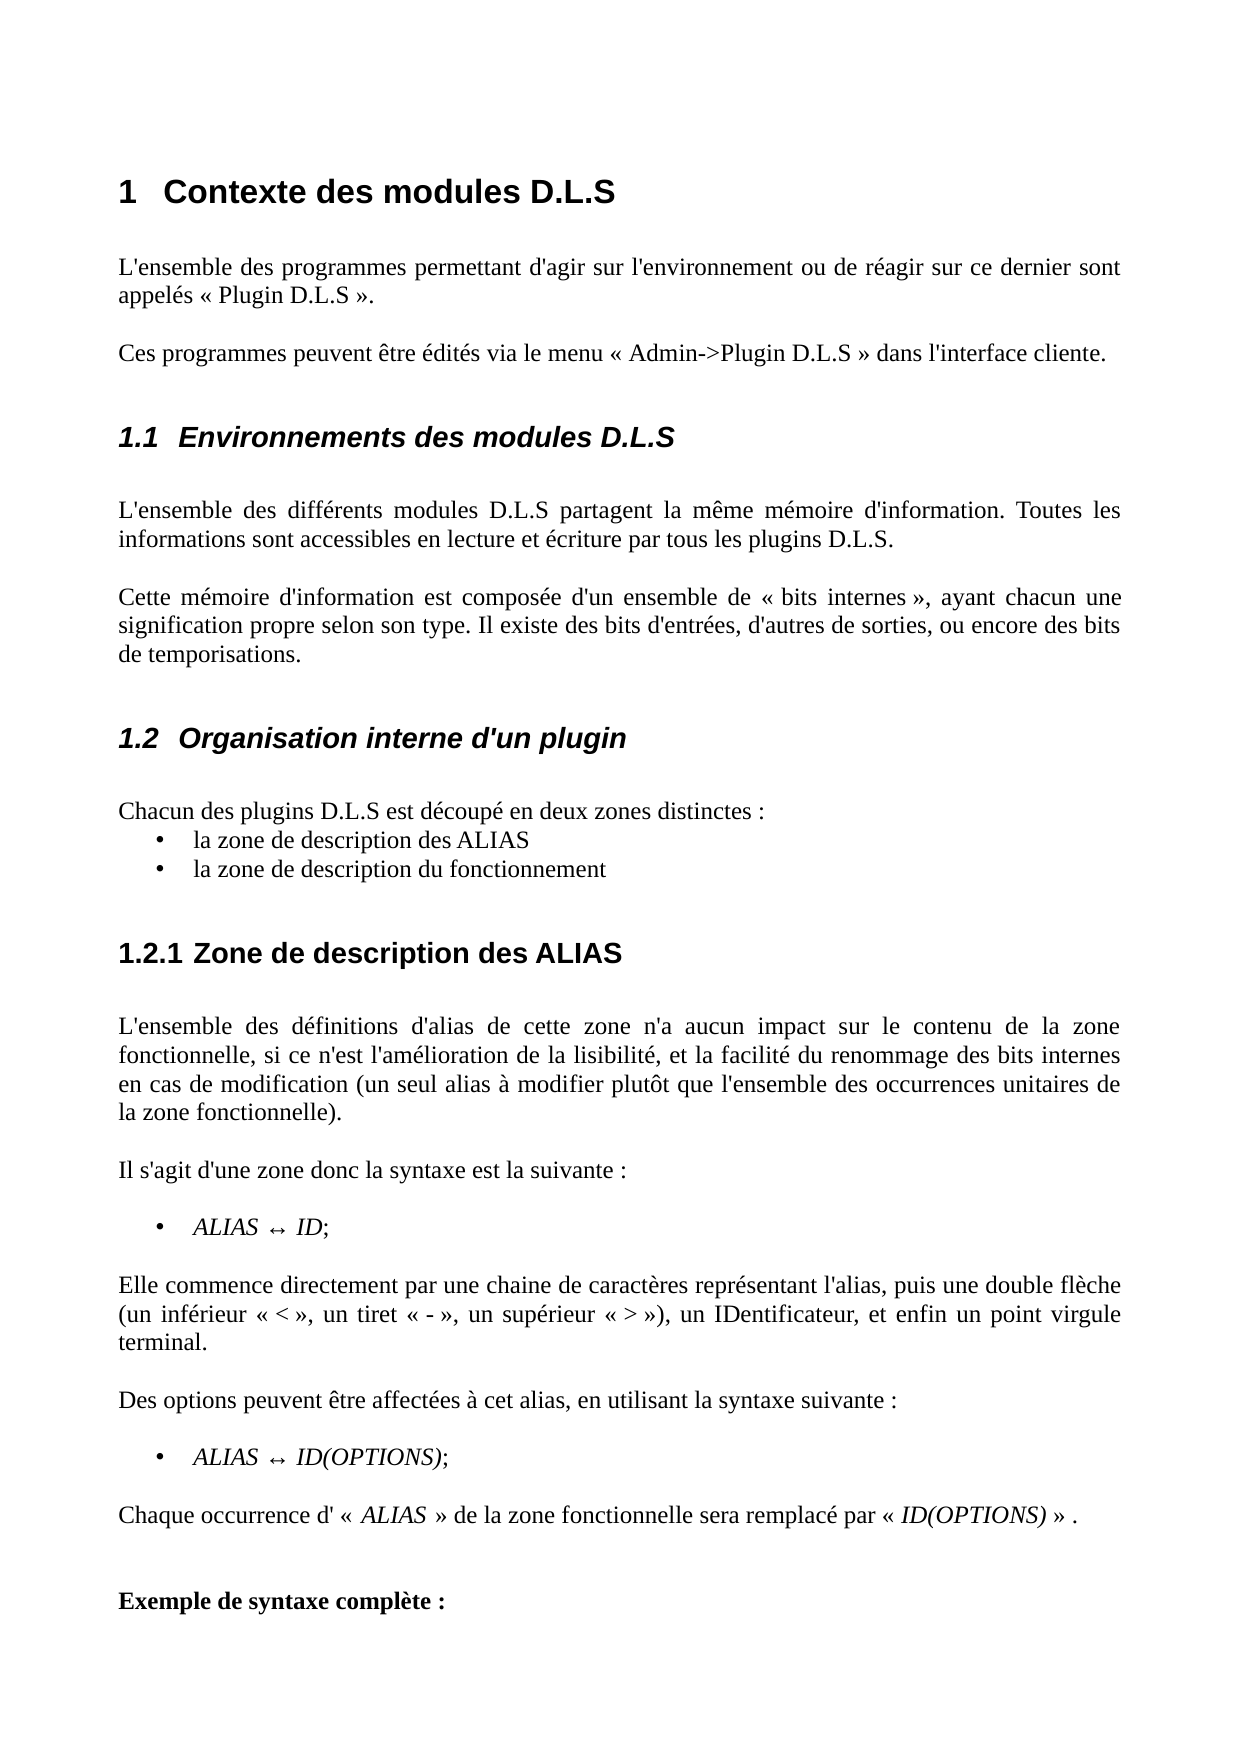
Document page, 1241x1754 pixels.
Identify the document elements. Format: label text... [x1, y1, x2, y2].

subtitle Contexte des modules D.L.S [118, 172, 1122, 211]
text Cette mémoire d'information est composée d'un ensemble de « bits internes », ayant chacun une signification propre selon son type. Il existe des bits d'entrées, d'autres de sorties, ou encore des bits de temporisations. [118, 582, 1122, 668]
text Chacun des plugins D.L.S est découpé en deux zones distinctes : [118, 796, 1122, 825]
subtitle Zone de description des ALIAS [118, 936, 1122, 970]
text Ces programmes peuvent être édités via le menu « Admin->Plugin D.L.S » dans l'interface cliente. [118, 338, 1122, 367]
subtitle Environnements des modules D.L.S [118, 421, 1122, 454]
subtitle Organisation interne d'un plugin [118, 722, 1122, 755]
text Des options peuvent être affectées à cet alias, en utilisant la syntaxe suivante : [118, 1385, 1122, 1414]
list la zone de description des ALIAS [156, 825, 1122, 854]
text L'ensemble des programmes permettant d'agir sur l'environnement ou de réagir sur ce dernier sont appelés « Plugin D.L.S ». [118, 252, 1122, 309]
text Il s'agit d'une zone donc la syntaxe est la suivante : [118, 1155, 1122, 1184]
list la zone de description du fonctionnement [156, 854, 1122, 883]
text Exemple de syntaxe complète : [118, 1586, 1122, 1615]
text L'ensemble des définitions d'alias de cette zone n'a aucun impact sur le contenu de la zone fonctionnelle, si ce n'est l'amélioration de la lisibilité, et la facilité du renommage des bits internes en cas de modification (un seul alias à modifier plutôt que l'ensemble des occurrences unitaires de la zone fonctionnelle). [118, 1011, 1122, 1126]
list ALIAS ↔ ID; [156, 1212, 1122, 1241]
list ALIAS ↔ ID(OPTIONS); [156, 1442, 1122, 1471]
text Chaque occurrence d' « ALIAS » de la zone fonctionnelle sera remplacé par « ID(OPTIONS) » . [118, 1500, 1122, 1529]
text Elle commence directement par une chaine de caractères représentant l'alias, puis une double flèche (un inférieur « < », un tiret « - », un supérieur « > »), un IDentificateur, et enfin un point virgule terminal. [118, 1270, 1122, 1356]
text L'ensemble des différents modules D.L.S partagent la même mémoire d'information. Toutes les informations sont accessibles en lecture et écriture par tous les plugins D.L.S. [118, 495, 1122, 553]
